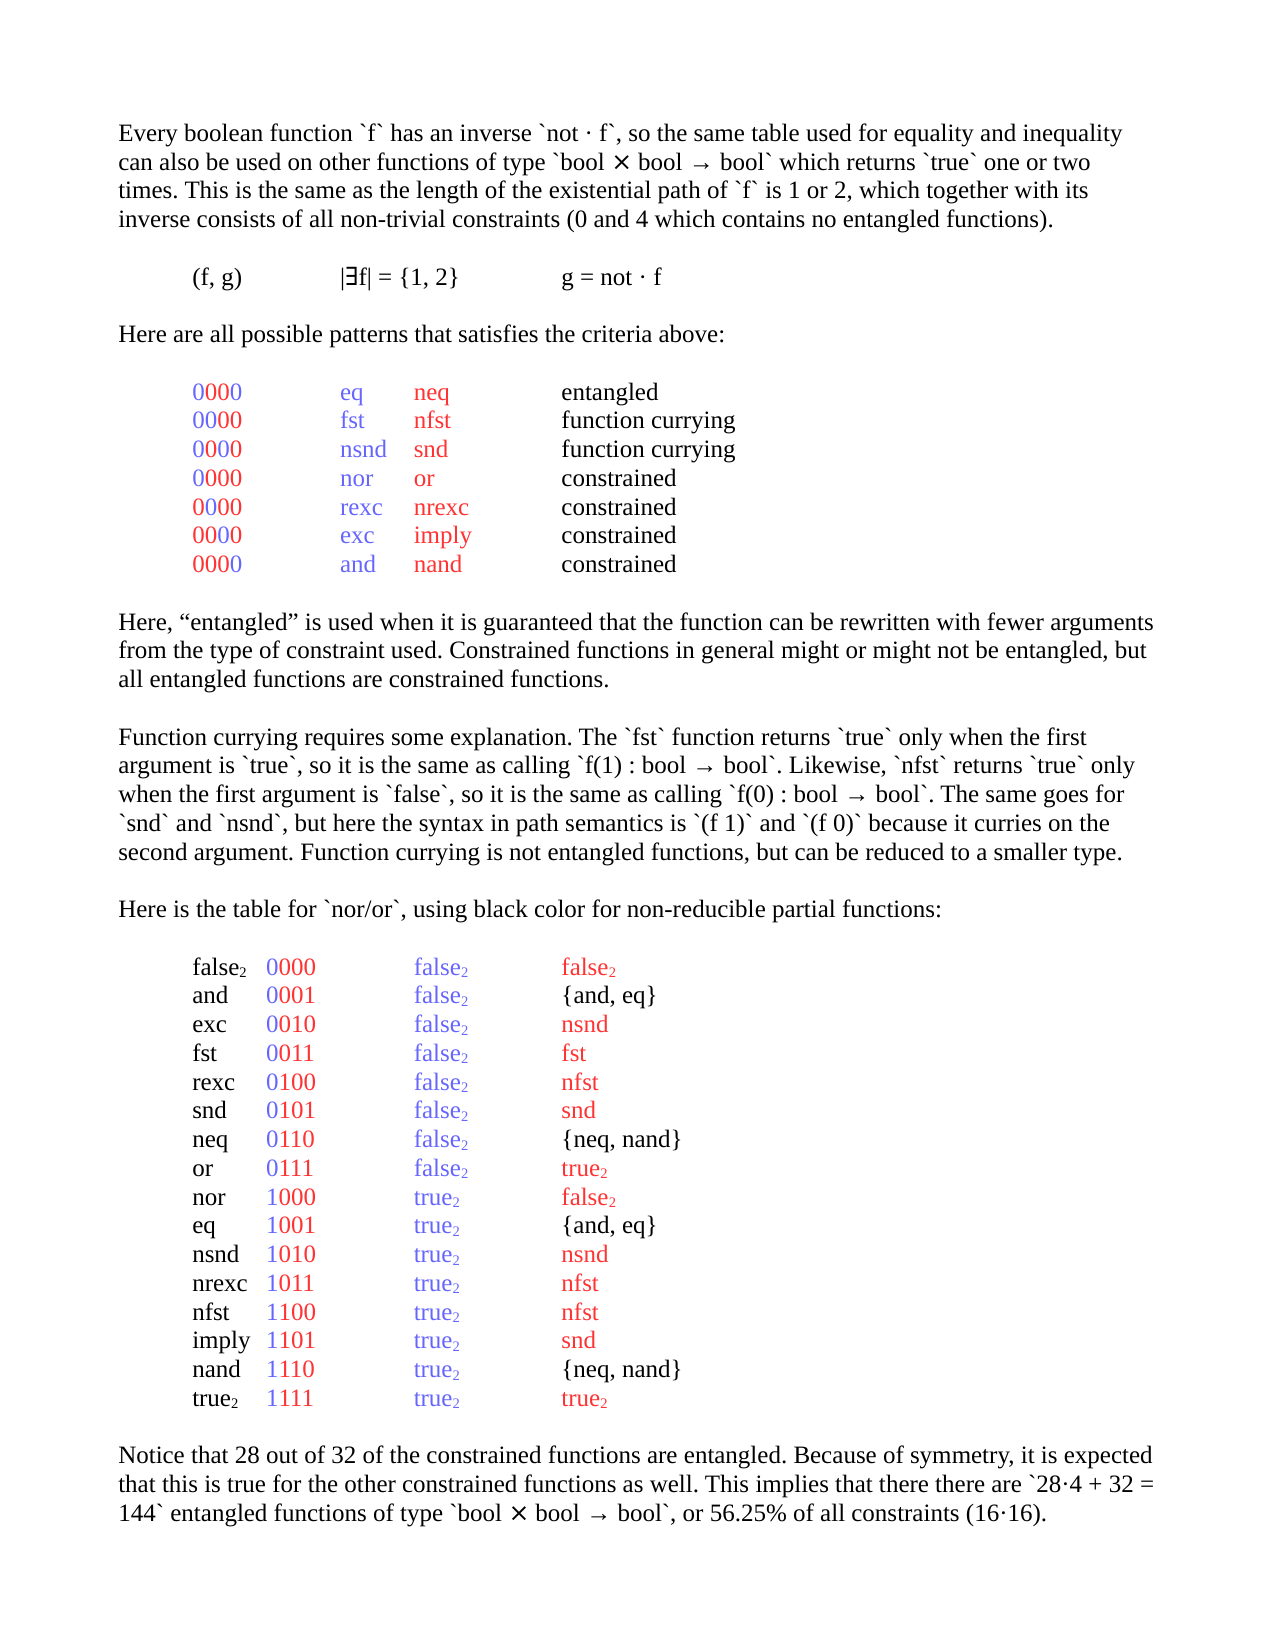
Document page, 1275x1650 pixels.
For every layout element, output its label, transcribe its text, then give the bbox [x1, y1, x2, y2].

text exc 0010 false2 nsnd [118, 1009, 1157, 1038]
text 0000 rexc nrexc constrained [118, 492, 1157, 521]
text 0000 and nand constrained [118, 549, 1157, 578]
text imply 1101 true2 snd [118, 1326, 1157, 1354]
text eq 1001 true2 {and, eq} [118, 1211, 1157, 1239]
text false2 0000 false2 false2 [118, 952, 1157, 981]
text nfst 1100 true2 nfst [118, 1297, 1157, 1326]
text 0000 nor or constrained [118, 463, 1157, 492]
text nor 1000 true2 false2 [118, 1182, 1157, 1211]
text fst 0011 false2 fst [118, 1038, 1157, 1067]
text or 0111 false2 true2 [118, 1153, 1157, 1182]
text snd 0101 false2 snd [118, 1096, 1157, 1124]
text and 0001 false2 {and, eq} [118, 981, 1157, 1009]
text 0000 fst nfst function currying [118, 406, 1157, 434]
text (f, g) |∃f| = {1, 2} g = not · f [118, 262, 1157, 291]
text rexc 0100 false2 nfst [118, 1067, 1157, 1096]
text nsnd 1010 true2 nsnd [118, 1239, 1157, 1268]
text Here are all possible patterns that satisfies the criteria above: [118, 319, 1157, 348]
text neq 0110 false2 {neq, nand} [118, 1124, 1157, 1153]
text Here, “entangled” is used when it is guaranteed that the function can be rewritten with fewer arguments from the type of constraint used. Constrained functions in general might or might not be entangled, but all entangled functions are constrained functions. [118, 607, 1157, 693]
text 0000 exc imply constrained [118, 521, 1157, 549]
text 0000 eq neq entangled [118, 377, 1157, 406]
text nand 1110 true2 {neq, nand} [118, 1354, 1157, 1383]
text true2 1111 true2 true2 [118, 1383, 1157, 1412]
text Every boolean function `f` has an inverse `not · f`, so the same table used for equality and inequality can also be used on other functions of type `bool ⨯ bool → bool` which returns `true` one or two times. This is the same as the length of the existential path of `f` is 1 or 2, which together with its inverse consists of all non-trivial constraints (0 and 4 which contains no entangled functions). [118, 118, 1157, 233]
text 0000 nsnd snd function currying [118, 434, 1157, 463]
text Here is the table for `nor/or`, using black color for non-reducible partial functions: [118, 894, 1157, 923]
text Notice that 28 out of 32 of the constrained functions are entangled. Because of symmetry, it is expected that this is true for the other constrained functions as well. This implies that there there are `28·4 + 32 = 144` entangled functions of type `bool ⨯ bool → bool`, or 56.25% of all constraints (16·16). [118, 1441, 1157, 1527]
text Function currying requires some explanation. The `fst` function returns `true` only when the first argument is `true`, so it is the same as calling `f(1) : bool → bool`. Likewise, `nfst` returns `true` only when the first argument is `false`, so it is the same as calling `f(0) : bool → bool`. The same goes for `snd` and `nsnd`, but here the syntax in path semantics is `(f 1)` and `(f 0)` because it curries on the second argument. Function currying is not entangled functions, but can be reduced to a smaller type. [118, 722, 1157, 866]
text nrexc 1011 true2 nfst [118, 1268, 1157, 1297]
